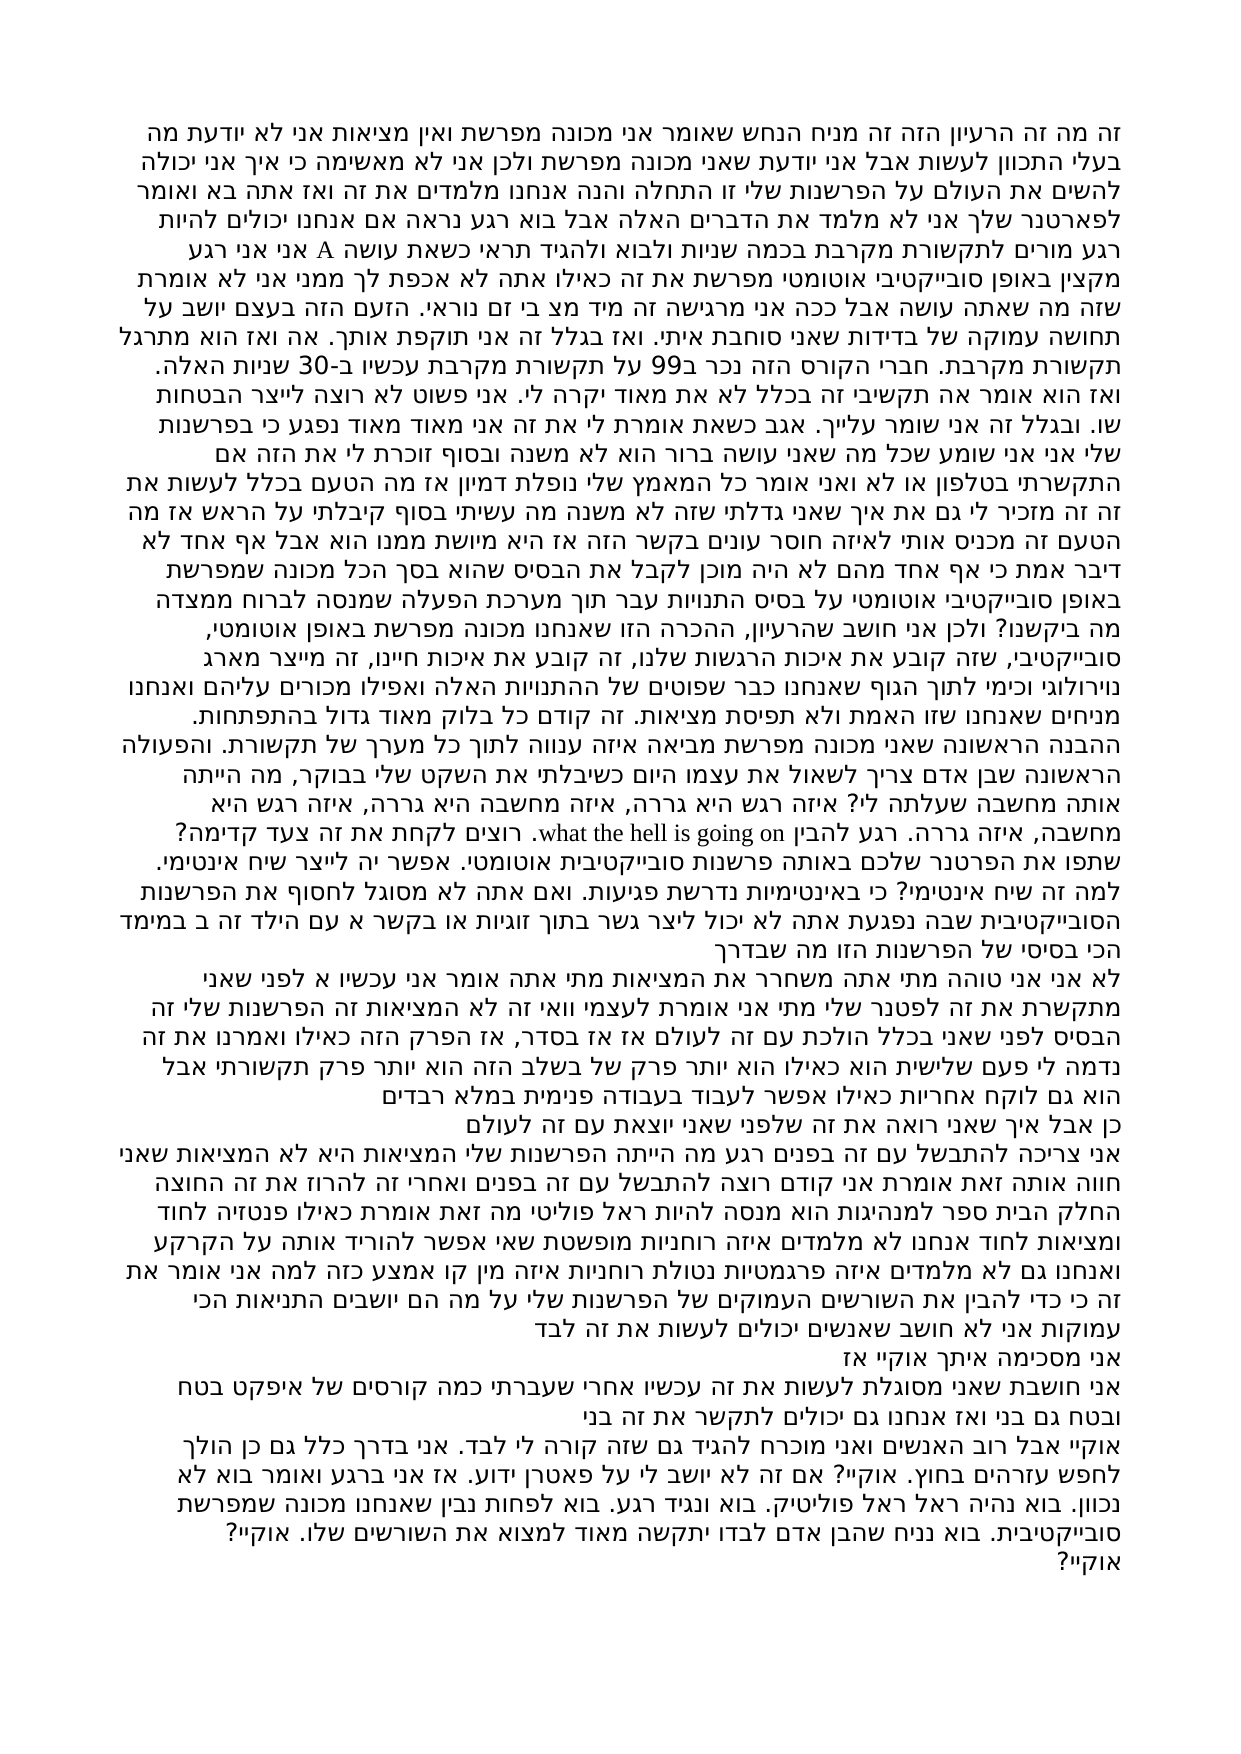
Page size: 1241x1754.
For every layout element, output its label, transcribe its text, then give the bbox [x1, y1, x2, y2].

text אוקיי? [118, 1547, 1122, 1577]
text אוקיי אבל רוב האנשים ואני מוכרח להגיד גם שזה קורה לי לבד. אני בדרך כלל גם כן הולך לחפש עזרהים בחוץ. אוקיי? אם זה לא יושב לי על פאטרן ידוע. אז אני ברגע ואומר בוא לא נכוון. בוא נהיה ראל ראל פוליטיק. בוא ונגיד רגע. בוא לפחות נבין שאנחנו מכונה שמפרשת סובייקטיבית. בוא נניח שהבן אדם לבדו יתקשה מאוד למצוא את השורשים שלו. אוקיי? [118, 1431, 1122, 1547]
text אני צריכה להתבשל עם זה בפנים רגע מה הייתה הפרשנות שלי המציאות היא לא המציאות שאני חווה אותה זאת אומרת אני קודם רוצה להתבשל עם זה בפנים ואחרי זה להרוז את זה החוצה החלק הבית ספר למנהיגות הוא מנסה להיות ראל פוליטי מה זאת אומרת כאילו פנטזיה לחוד ומציאות לחוד אנחנו לא מלמדים איזה רוחניות מופשטת שאי אפשר להוריד אותה על הקרקע ואנחנו גם לא מלמדים איזה פרגמטיות נטולת רוחניות איזה מין קו אמצע כזה למה אני אומר את זה כי כדי להבין את השורשים העמוקים של הפרשנות שלי על מה הם יושבים התניאות הכי עמוקות אני לא חושב שאנשים יכולים לעשות את זה לבד [118, 1139, 1122, 1343]
text אני חושבת שאני מסוגלת לעשות את זה עכשיו אחרי שעברתי כמה קורסים של איפקט בטח ובטח גם בני ואז אנחנו גם יכולים לתקשר את זה בני [118, 1372, 1122, 1431]
text לא אני אני טוהה מתי אתה משחרר את המציאות מתי אתה אומר אני עכשיו א לפני שאני מתקשרת את זה לפטנר שלי מתי אני אומרת לעצמי וואי זה לא המציאות זה הפרשנות שלי זה הבסיס לפני שאני בכלל הולכת עם זה לעולם אז אז בסדר, אז הפרק הזה כאילו ואמרנו את זה נדמה לי פעם שלישית הוא כאילו הוא יותר פרק של בשלב הזה הוא יותר פרק תקשורתי אבל הוא גם לוקח אחריות כאילו אפשר לעבוד בעבודה פנימית במלא רבדים [118, 964, 1122, 1110]
text כן אבל איך שאני רואה את זה שלפני שאני יוצאת עם זה לעולם [118, 1110, 1122, 1139]
text אבל אתה מתאר פה מישהי שהיא מפותחת מישהי שמבינה שזה שזה מה שהיא גוררת מילד ובאותו מקום אני רק ימשיך היא הייתה צריכה להגיד לו תקשיב אני יודעת שאתה לא עושה את זה בכוונה כזו בכוונה אחרת אבל זה מאוד ישמח אותי אם אתה אוהב אותי שתיתן לי את התחושה הזו ככה אני מרגישה נראית והוא יבחר לעשות את זה או לא לעשות את זה אבל תקשיבי בוא נלך רגע צד לאחור נכנסנו עכשיו פה למשהו שאני מניח שיש 1000 סדנאות בשוק של תקשורת מקרבת ותקשורת בשפת האני ותקשורת באינטליגנציה רגשית או לא יודע איך כל הדבר הזה מה זה מה זה הרעיון הזה זה מניח הנחש שאומר אני מכונה מפרשת ואין מציאות אני לא יודעת מה בעלי התכוון לעשות אבל אני יודעת שאני מכונה מפרשת ולכן אני לא מאשימה כי איך אני יכולה להשים את העולם על הפרשנות שלי זו התחלה והנה אנחנו מלמדים את זה ואז אתה בא ואומר לפארטנר שלך אני לא מלמד את הדברים האלה אבל בוא רגע נראה אם אנחנו יכולים להיות רגע מורים לתקשורת מקרבת בכמה שניות ולבוא ולהגיד תראי כשאת עושה A אני אני רגע מקצין באופן סובייקטיבי אוטומטי מפרשת את זה כאילו אתה לא אכפת לך ממני אני לא אומרת שזה מה שאתה עושה אבל ככה אני מרגישה זה מיד מצ בי זם נוראי. הזעם הזה בעצם יושב על תחושה עמוקה של בדידות שאני סוחבת איתי. ואז בגלל זה אני תוקפת אותך. אה ואז הוא מתרגל תקשורת מקרבת. חברי הקורס הזה נכר ב99 על תקשורת מקרבת עכשיו ב-30 שניות האלה. ואז הוא אומר אה תקשיבי זה בכלל לא את מאוד יקרה לי. אני פשוט לא רוצה לייצר הבטחות שו. ובגלל זה אני שומר עלייך. אגב כשאת אומרת לי את זה אני מאוד מאוד נפגע כי בפרשנות שלי אני אני שומע שכל מה שאני עושה ברור הוא לא משנה ובסוף זוכרת לי את הזה אם התקשרתי בטלפון או לא ואני אומר כל המאמץ שלי נופלת דמיון אז מה הטעם בכלל לעשות את זה זה מזכיר לי גם את איך שאני גדלתי שזה לא משנה מה עשיתי בסוף קיבלתי על הראש אז מה הטעם זה מכניס אותי לאיזה חוסר עונים בקשר הזה אז היא מיושת ממנו הוא אבל אף אחד לא דיבר אמת כי אף אחד מהם לא היה מוכן לקבל את הבסיס שהוא בסך הכל מכונה שמפרשת באופן סובייקטיבי אוטומטי על בסיס התנויות עבר תוך מערכת הפעלה שמנסה לברוח ממצדה מה ביקשנו? ולכן אני חושב שהרעיון, ההכרה הזו שאנחנו מכונה מפרשת באופן אוטומטי, סובייקטיבי, שזה קובע את איכות הרגשות שלנו, זה קובע את איכות חיינו, זה מייצר מארג נוירולוגי וכימי לתוך הגוף שאנחנו כבר שפוטים של ההתנויות האלה ואפילו מכורים עליהם ואנחנו מניחים שאנחנו שזו האמת ולא תפיסת מציאות. זה קודם כל בלוק מאוד גדול בהתפתחות. ההבנה הראשונה שאני מכונה מפרשת מביאה איזה ענווה לתוך כל מערך של תקשורת. והפעולה הראשונה שבן אדם צריך לשאול את עצמו היום כשיבלתי את השקט שלי בבוקר, מה הייתה אותה מחשבה שעלתה לי? איזה רגש היא גררה, איזה מחשבה היא גררה, איזה רגש היא מחשבה, איזה גררה. רגע להבין what the hell is going on. רוצים לקחת את זה צעד קדימה? שתפו את הפרטנר שלכם באותה פרשנות סובייקטיבית אוטומטי. אפשר יה לייצר שיח אינטימי. למה זה שיח אינטימי? כי באינטימיות נדרשת פגיעות. ואם אתה לא מסוגל לחסוף את הפרשנות הסובייקטיבית שבה נפגעת אתה לא יכול ליצר גשר בתוך זוגיות או בקשר א עם הילד זה ב במימד הכי בסיסי של הפרשנות הזו מה שבדרך [118, 118, 1122, 964]
text אני מסכימה איתך אוקיי אז [118, 1343, 1122, 1372]
